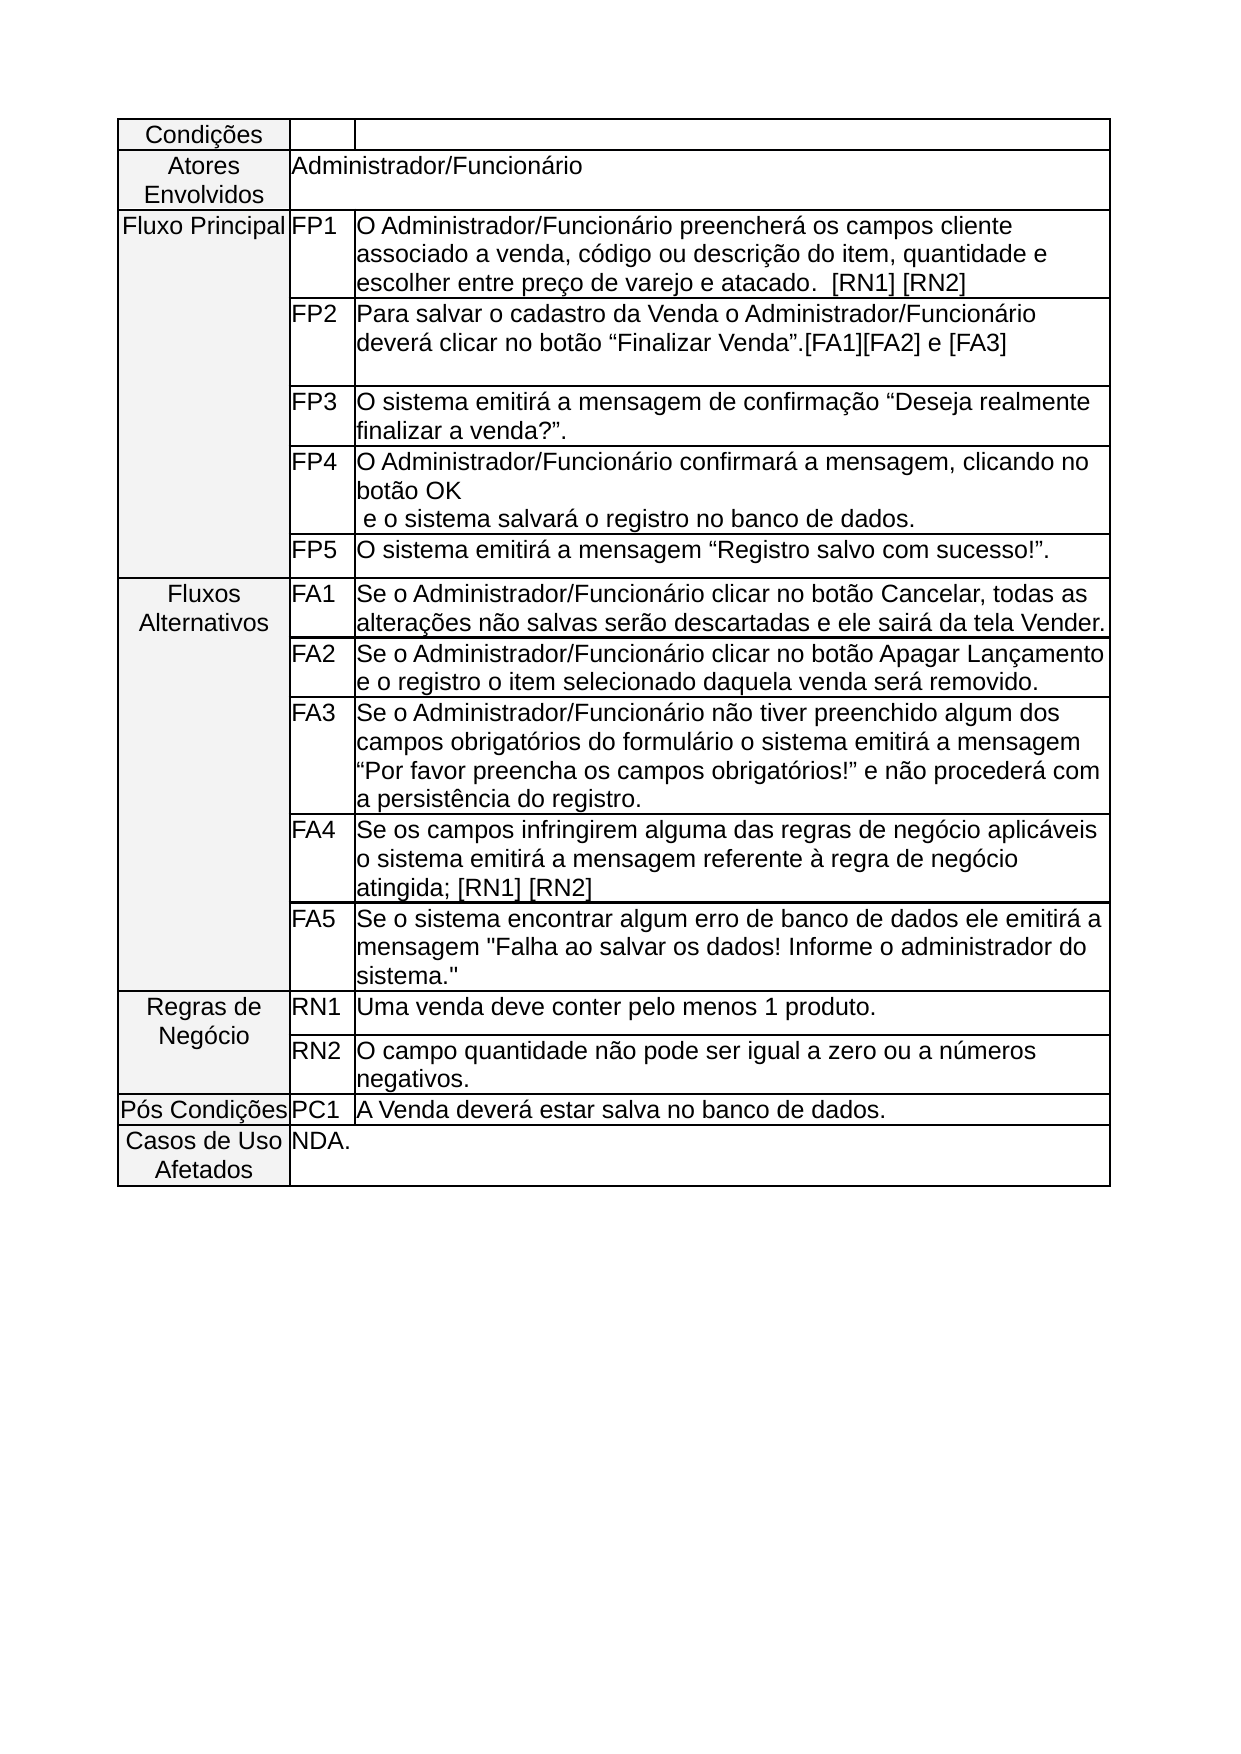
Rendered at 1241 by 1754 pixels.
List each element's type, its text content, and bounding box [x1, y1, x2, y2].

table_cell Se os campos infringirem alguma das regras de negócio aplicáveis o sistema emitirá a mensagem referente à regra de negócio atingida; [RN1] [RN2] [356, 815, 1109, 901]
table_cell Fluxo Principal [119, 211, 289, 577]
table_cell PC1 [291, 1095, 354, 1124]
table_cell Fluxos Alternativos [119, 579, 289, 990]
table_cell Para salvar o cadastro da Venda o Administrador/Funcionário deverá clicar no botão “Finalizar Venda”.[FA1][FA2] e [FA3] [356, 299, 1109, 385]
table_cell A Venda deverá estar salva no banco de dados. [356, 1095, 1109, 1124]
table_cell [291, 120, 354, 149]
table_cell Se o Administrador/Funcionário clicar no botão Cancelar, todas as alterações não salvas serão descartadas e ele sairá da tela Vender. [356, 579, 1109, 636]
table_cell FP3 [291, 387, 354, 445]
table_cell FA4 [291, 815, 354, 901]
table_cell FA1 [291, 579, 354, 636]
table_cell Regras de Negócio [119, 992, 289, 1093]
table_cell FA2 [291, 639, 354, 696]
table_cell Atores Envolvidos [119, 151, 289, 208]
table_cell NDA. [291, 1126, 1109, 1185]
table_cell FP5 [291, 535, 354, 577]
table_cell O Administrador/Funcionário confirmará a mensagem, clicando no botão OK e o sistema salvará o registro no banco de dados. [356, 447, 1109, 533]
table_cell Se o sistema encontrar algum erro de banco de dados ele emitirá a mensagem "Falha ao salvar os dados! Informe o administrador do sistema." [356, 904, 1109, 990]
table_cell O sistema emitirá a mensagem de confirmação “Deseja realmente finalizar a venda?”. [356, 387, 1109, 445]
table_cell O campo quantidade não pode ser igual a zero ou a números negativos. [356, 1036, 1109, 1093]
table_cell O Administrador/Funcionário preencherá os campos cliente associado a venda, código ou descrição do item, quantidade e escolher entre preço de varejo e atacado. [RN1] [RN2] [356, 211, 1109, 297]
table_cell O sistema emitirá a mensagem “Registro salvo com sucesso!”. [356, 535, 1109, 577]
table_cell [356, 120, 1109, 149]
table_cell Administrador/Funcionário [291, 151, 1109, 208]
table_cell FA3 [291, 698, 354, 813]
table_cell FP2 [291, 299, 354, 385]
table_cell Se o Administrador/Funcionário não tiver preenchido algum dos campos obrigatórios do formulário o sistema emitirá a mensagem “Por favor preencha os campos obrigatórios!” e não procederá com a persistência do registro. [356, 698, 1109, 813]
table_cell FA5 [291, 904, 354, 990]
table_cell RN1 [291, 992, 354, 1033]
table_cell FP4 [291, 447, 354, 533]
table_cell RN2 [291, 1036, 354, 1093]
table_cell Pós Condições [119, 1095, 289, 1124]
table_cell - Condições [119, 120, 289, 149]
table_cell Uma venda deve conter pelo menos 1 produto. [356, 992, 1109, 1033]
table_cell Casos de Uso Afetados [119, 1126, 289, 1185]
table_cell FP1 [291, 211, 354, 297]
table_cell Se o Administrador/Funcionário clicar no botão Apagar Lançamento e o registro o item selecionado daquela venda será removido. [356, 639, 1109, 696]
